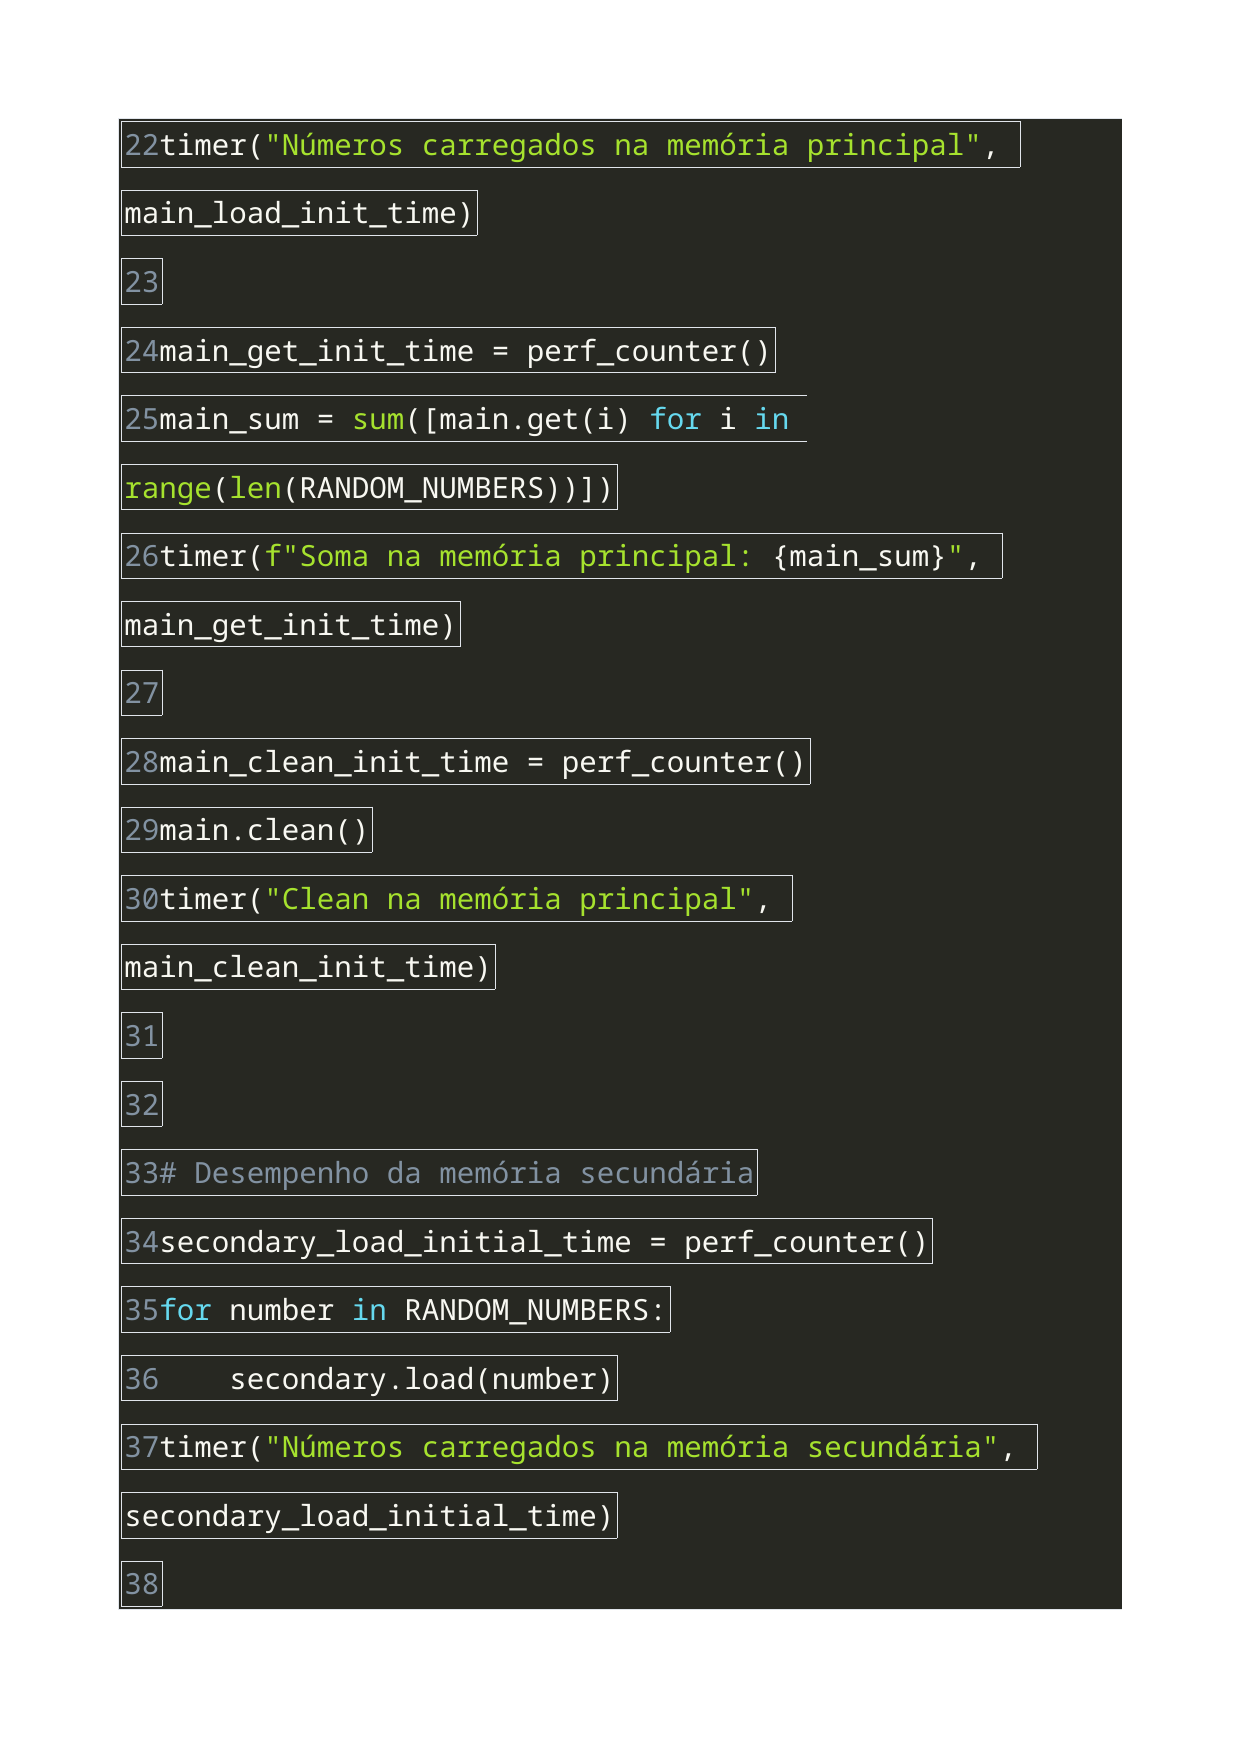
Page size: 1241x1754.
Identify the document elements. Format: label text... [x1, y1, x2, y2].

text 32 [119, 1078, 1122, 1126]
text 29main.clean() [119, 803, 1122, 852]
text 33# Desempenho da memória secundária [119, 1146, 1122, 1195]
text 24main_get_init_time = perf_counter() [119, 324, 1122, 372]
text 35for number in RANDOM_NUMBERS: [119, 1283, 1122, 1332]
text 31 [119, 1009, 1122, 1058]
text 36 secondary.load(number) [119, 1352, 1122, 1401]
text 22timer("Números carregados na memória principal", main_load_init_time) [119, 119, 1122, 235]
text 27 [119, 666, 1122, 715]
text 34secondary_load_initial_time = perf_counter() [119, 1215, 1122, 1263]
text 26timer(f"Soma na memória principal: {main_sum}", main_get_init_time) [119, 529, 1122, 647]
text 23 [119, 255, 1122, 304]
text 37timer("Números carregados na memória secundária", secondary_load_initial_time) [119, 1420, 1122, 1538]
text 28main_clean_init_time = perf_counter() [119, 735, 1122, 784]
text 30timer("Clean na memória principal", main_clean_init_time) [119, 872, 1122, 989]
text 25main_sum = sum([main.get(i) for i in range(len(RANDOM_NUMBERS))]) [119, 392, 1122, 509]
text 38 [119, 1557, 1122, 1609]
